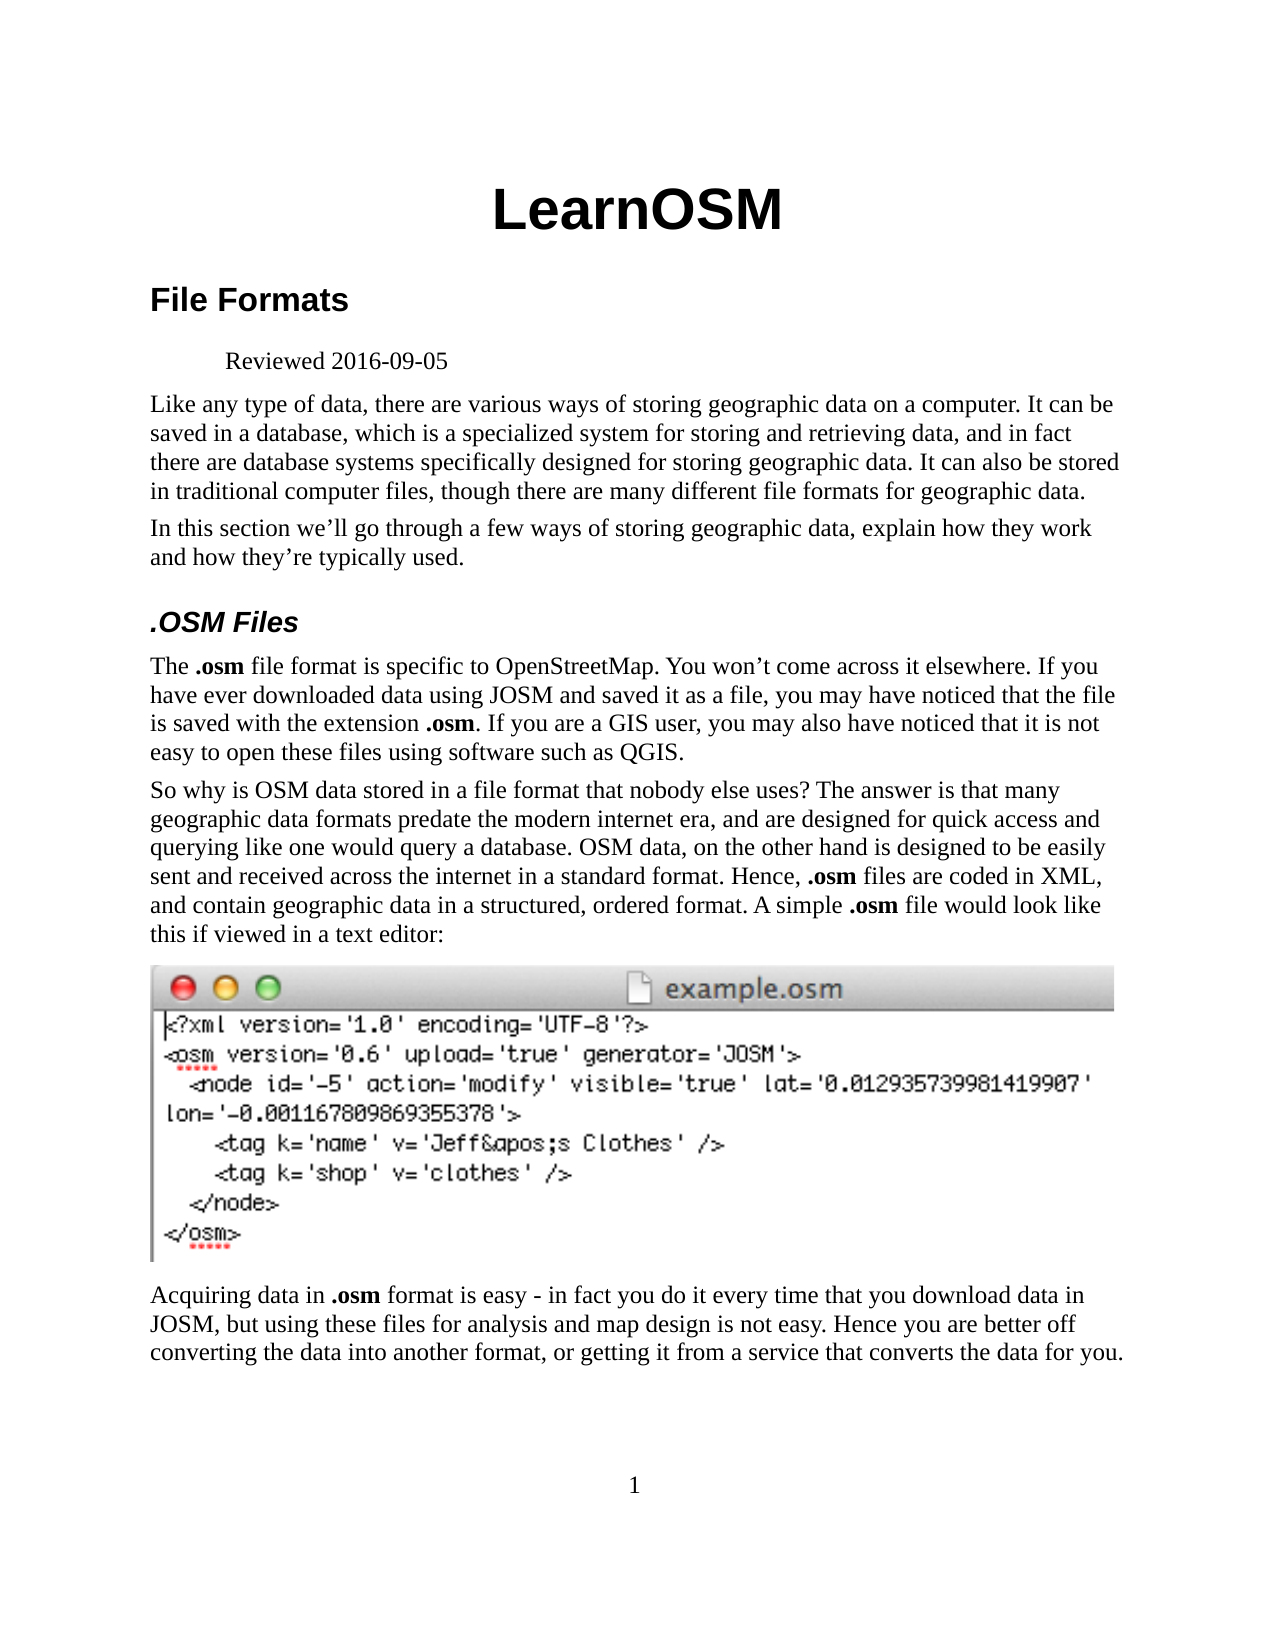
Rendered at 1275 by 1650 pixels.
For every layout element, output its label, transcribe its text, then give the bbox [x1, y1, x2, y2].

picture [150, 965, 1115, 1262]
title LearnOSM [150, 175, 1125, 242]
text Reviewed 2016-09-05 [225, 346, 1125, 374]
text The .osm file format is specific to OpenStreetMap. You won’t come across it elsewhere. If you have ever downloaded data using JOSM and saved it as a file, you may have noticed that the file is saved with the extension .osm. If you are a GIS user, you may also have noticed that it is not easy to open these files using software such as QGIS. [150, 651, 1125, 766]
text In this section we’ll go through a few ways of storing geographic data, explain how they work and how they’re typically used. [150, 513, 1125, 571]
subtitle .OSM Files [150, 605, 1125, 638]
subtitle File Formats [150, 279, 1125, 318]
text So why is OSM data stored in a file format that nobody else uses? The answer is that many geographic data formats predate the modern internet era, and are designed for quick access and querying like one would query a database. OSM data, on the other hand is designed to be easily sent and received across the internet in a standard format. Hence, .osm files are coded in XML, and contain geographic data in a structured, ordered format. A simple .osm file would look like this if viewed in a text editor: [150, 775, 1125, 947]
text Like any type of data, there are various ways of storing geographic data on a computer. It can be saved in a database, which is a specialized system for storing and retrieving data, and in fact there are database systems specifically designed for storing geographic data. It can also be stored in traditional computer files, though there are many different file formats for geographic data. [150, 389, 1125, 504]
text Acquiring data in .osm format is easy - in fact you do it every time that you download data in JOSM, but using these files for analysis and map design is not easy. Hence you are better off converting the data into another format, or getting it from a service that converts the data for you. [150, 1280, 1125, 1366]
